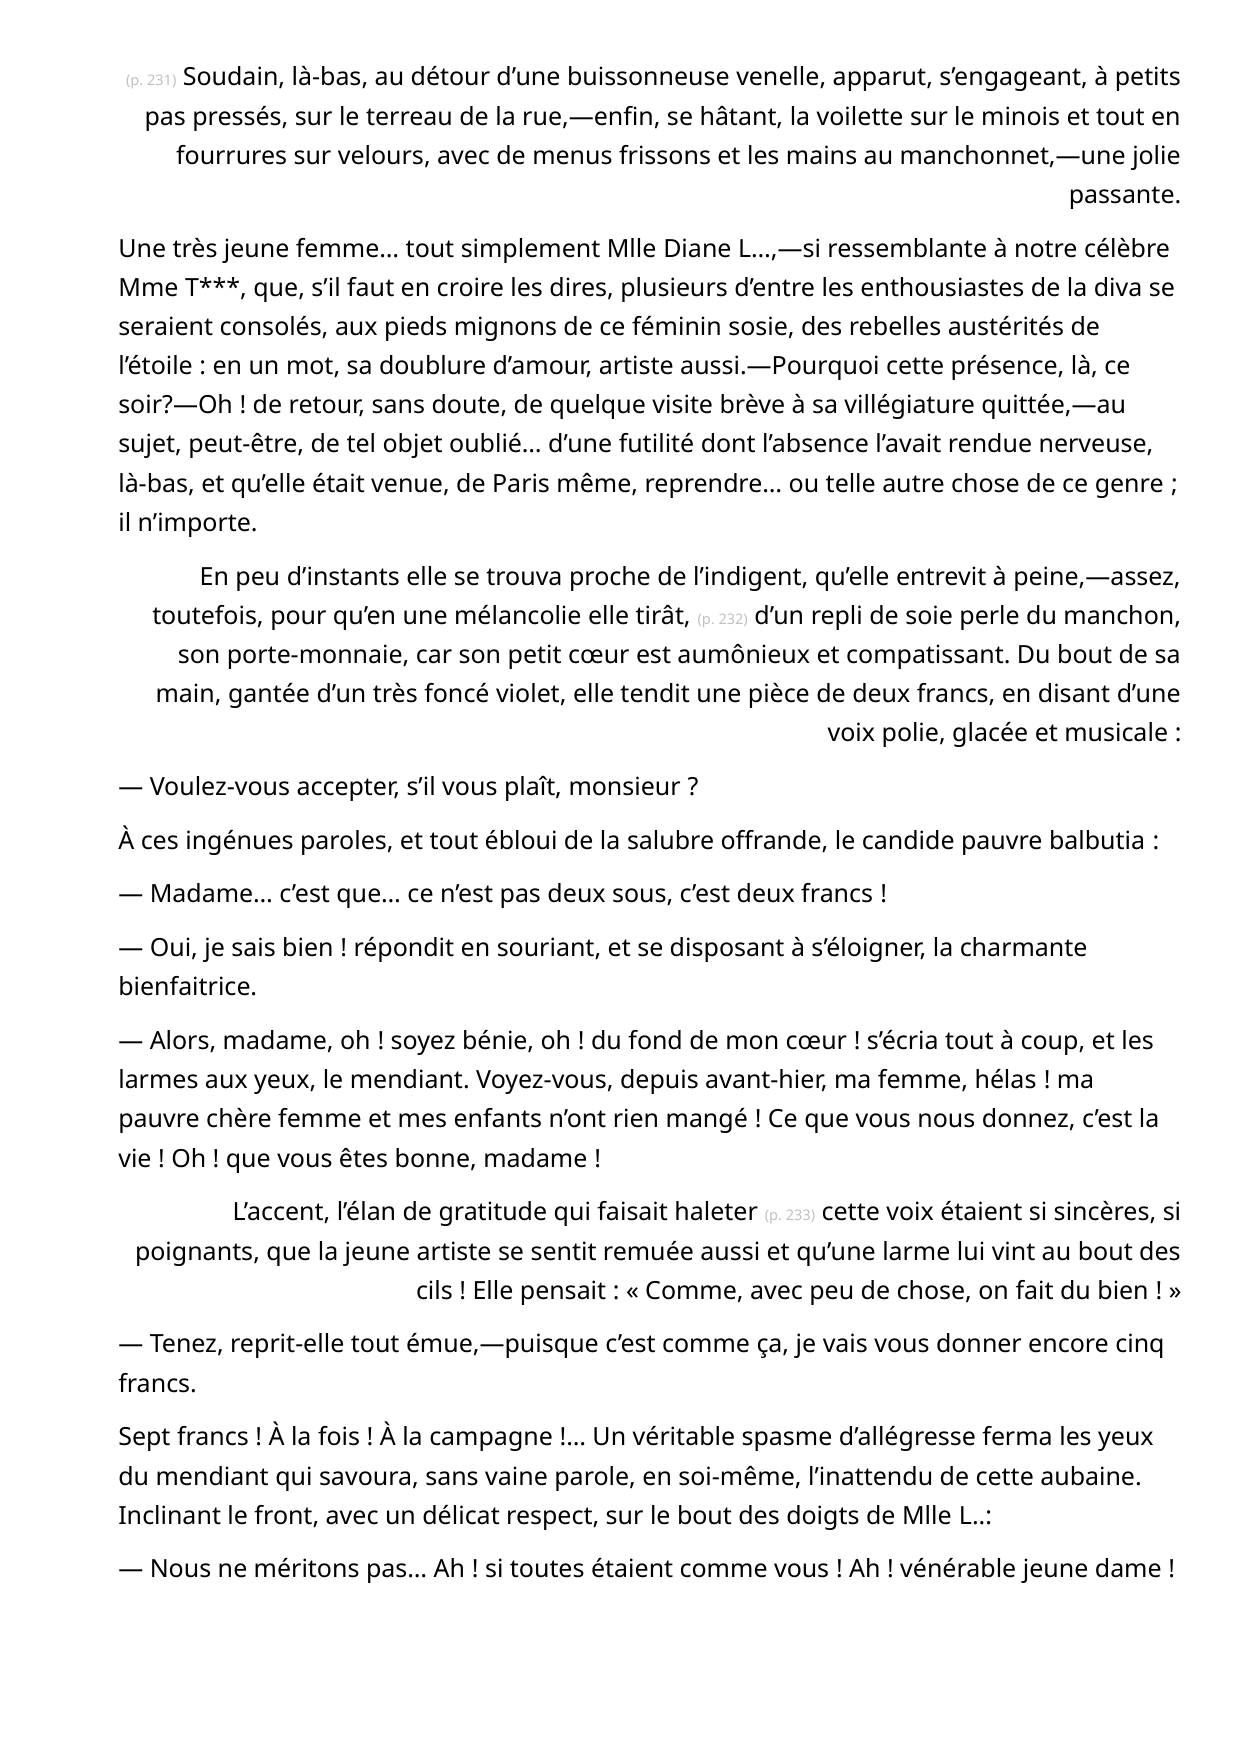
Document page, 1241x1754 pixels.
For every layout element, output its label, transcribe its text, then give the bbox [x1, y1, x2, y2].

text Sept francs ! À la fois ! À la campagne !… Un véritable spasme d’allégresse ferma les yeux du mendiant qui savoura, sans vaine parole, en soi-même, l’inattendu de cette aubaine. Inclinant le front, avec un délicat respect, sur le bout des doigts de Mlle L..: [118, 1419, 1181, 1531]
text — Oui, je sais bien ! répondit en souriant, et se disposant à s’éloigner, la charmante bienfaitrice. [118, 930, 1181, 1003]
text À ces ingénues paroles, et tout ébloui de la salubre offrande, le candide pauvre balbutia : [118, 822, 1181, 856]
text — Alors, madame, oh ! soyez bénie, oh ! du fond de mon cœur ! s’écria tout à coup, et les larmes aux yeux, le mendiant. Voyez-vous, depuis avant-hier, ma femme, hélas ! ma pauvre chère femme et mes enfants n’ont rien mangé ! Ce que vous nous donnez, c’est la vie ! Oh ! que vous êtes bonne, madame ! [118, 1023, 1181, 1174]
text — Nous ne méritons pas… Ah ! si toutes étaient comme vous ! Ah ! vénérable jeune dame ! [118, 1551, 1181, 1585]
text (p. 231) Soudain, là-bas, au détour d’une buissonneuse venelle, apparut, s’engageant, à petits pas pressés, sur le terreau de la rue,—enfin, se hâtant, la voilette sur le minois et tout en fourrures sur velours, avec de menus frissons et les mains au manchonnet,—une jolie passante. [118, 59, 1181, 211]
text L’accent, l’élan de gratitude qui faisait haleter (p. 233) cette voix étaient si sincères, si poignants, que la jeune artiste se sentit remuée aussi et qu’une larme lui vint au bout des cils ! Elle pensait : « Comme, avec peu de chose, on fait du bien ! » [118, 1194, 1181, 1306]
text — Madame… c’est que… ce n’est pas deux sous, c’est deux francs ! [118, 876, 1181, 910]
text Une très jeune femme… tout simplement Mlle Diane L…,—si ressemblante à notre célèbre Mme T***, que, s’il faut en croire les dires, plusieurs d’entre les enthousiastes de la diva se seraient consolés, aux pieds mignons de ce féminin sosie, des rebelles austérités de l’étoile : en un mot, sa doublure d’amour, artiste aussi.—Pourquoi cette présence, là, ce soir?—Oh ! de retour, sans doute, de quelque visite brève à sa villégiature quittée,—au sujet, peut-être, de tel objet oublié… d’une futilité dont l’absence l’avait rendue nerveuse, là-bas, et qu’elle était venue, de Paris même, reprendre… ou telle autre chose de ce genre ; il n’importe. [118, 230, 1181, 538]
text En peu d’instants elle se trouva proche de l’indigent, qu’elle entrevit à peine,—assez, toutefois, pour qu’en une mélancolie elle tirât, (p. 232) d’un repli de soie perle du manchon, son porte-monnaie, car son petit cœur est aumônieux et compatissant. Du bout de sa main, gantée d’un très foncé violet, elle tendit une pièce de deux francs, en disant d’une voix polie, glacée et musicale : [118, 558, 1181, 749]
text — Tenez, reprit-elle tout émue,—puisque c’est comme ça, je vais vous donner encore cinq francs. [118, 1326, 1181, 1399]
text — Voulez-vous accepter, s’il vous plaît, monsieur ? [118, 769, 1181, 803]
